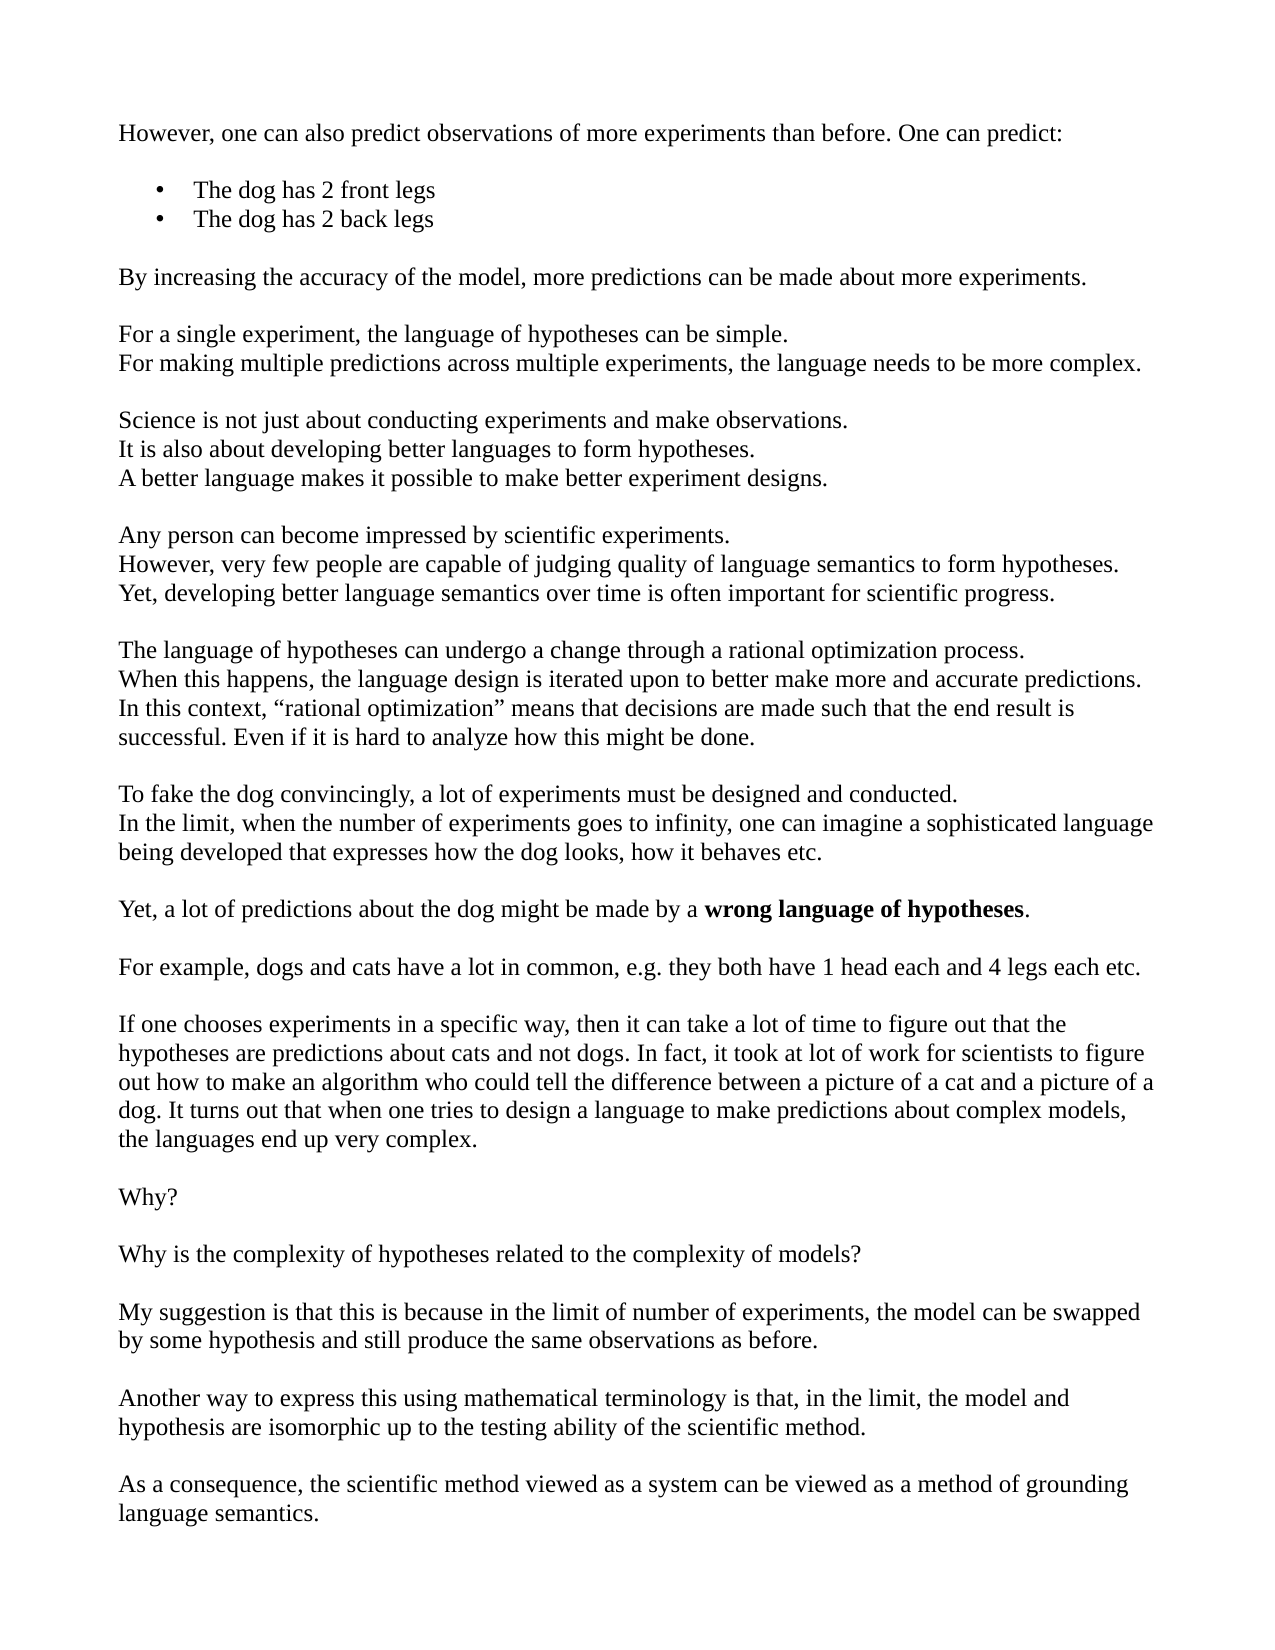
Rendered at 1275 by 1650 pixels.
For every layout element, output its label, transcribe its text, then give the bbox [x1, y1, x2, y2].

text Science is not just about conducting experiments and make observations. [118, 406, 1157, 434]
text Any person can become impressed by scientific experiments. [118, 521, 1157, 549]
text A better language makes it possible to make better experiment designs. [118, 463, 1157, 492]
text By increasing the accuracy of the model, more predictions can be made about more experiments. [118, 262, 1157, 291]
list The dog has 2 back legs [156, 204, 1157, 233]
text If one chooses experiments in a specific way, then it can take a lot of time to figure out that the hypotheses are predictions about cats and not dogs. In fact, it took at lot of work for scientists to figure out how to make an algorithm who could tell the difference between a picture of a cat and a picture of a dog. It turns out that when one tries to design a language to make predictions about complex models, the languages end up very complex. [118, 1009, 1157, 1153]
text In the limit, when the number of experiments goes to infinity, one can imagine a sophisticated language being developed that expresses how the dog looks, how it behaves etc. [118, 808, 1157, 866]
text For example, dogs and cats have a lot in common, e.g. they both have 1 head each and 4 legs each etc. [118, 952, 1157, 981]
text It is also about developing better languages to form hypotheses. [118, 434, 1157, 463]
text When this happens, the language design is iterated upon to better make more and accurate predictions. [118, 664, 1157, 693]
text As a consequence, the scientific method viewed as a system can be viewed as a method of grounding language semantics. [118, 1469, 1157, 1527]
text For making multiple predictions across multiple experiments, the language needs to be more complex. [118, 348, 1157, 377]
text My suggestion is that this is because in the limit of number of experiments, the model can be swapped by some hypothesis and still produce the same observations as before. [118, 1297, 1157, 1354]
text To fake the dog convincingly, a lot of experiments must be designed and conducted. [118, 779, 1157, 808]
text In this context, “rational optimization” means that decisions are made such that the end result is successful. Even if it is hard to analyze how this might be done. [118, 693, 1157, 751]
text Another way to express this using mathematical terminology is that, in the limit, the model and hypothesis are isomorphic up to the testing ability of the scientific method. [118, 1383, 1157, 1441]
text Yet, a lot of predictions about the dog might be made by a wrong language of hypotheses. [118, 894, 1157, 923]
text However, very few people are capable of judging quality of language semantics to form hypotheses. [118, 549, 1157, 578]
text Why? [118, 1182, 1157, 1211]
text The language of hypotheses can undergo a change through a rational optimization process. [118, 636, 1157, 664]
list The dog has 2 front legs [156, 176, 1157, 204]
text Why is the complexity of hypotheses related to the complexity of models? [118, 1239, 1157, 1268]
text However, one can also predict observations of more experiments than before. One can predict: [118, 118, 1157, 147]
text Yet, developing better language semantics over time is often important for scientific progress. [118, 578, 1157, 607]
text For a single experiment, the language of hypotheses can be simple. [118, 319, 1157, 348]
